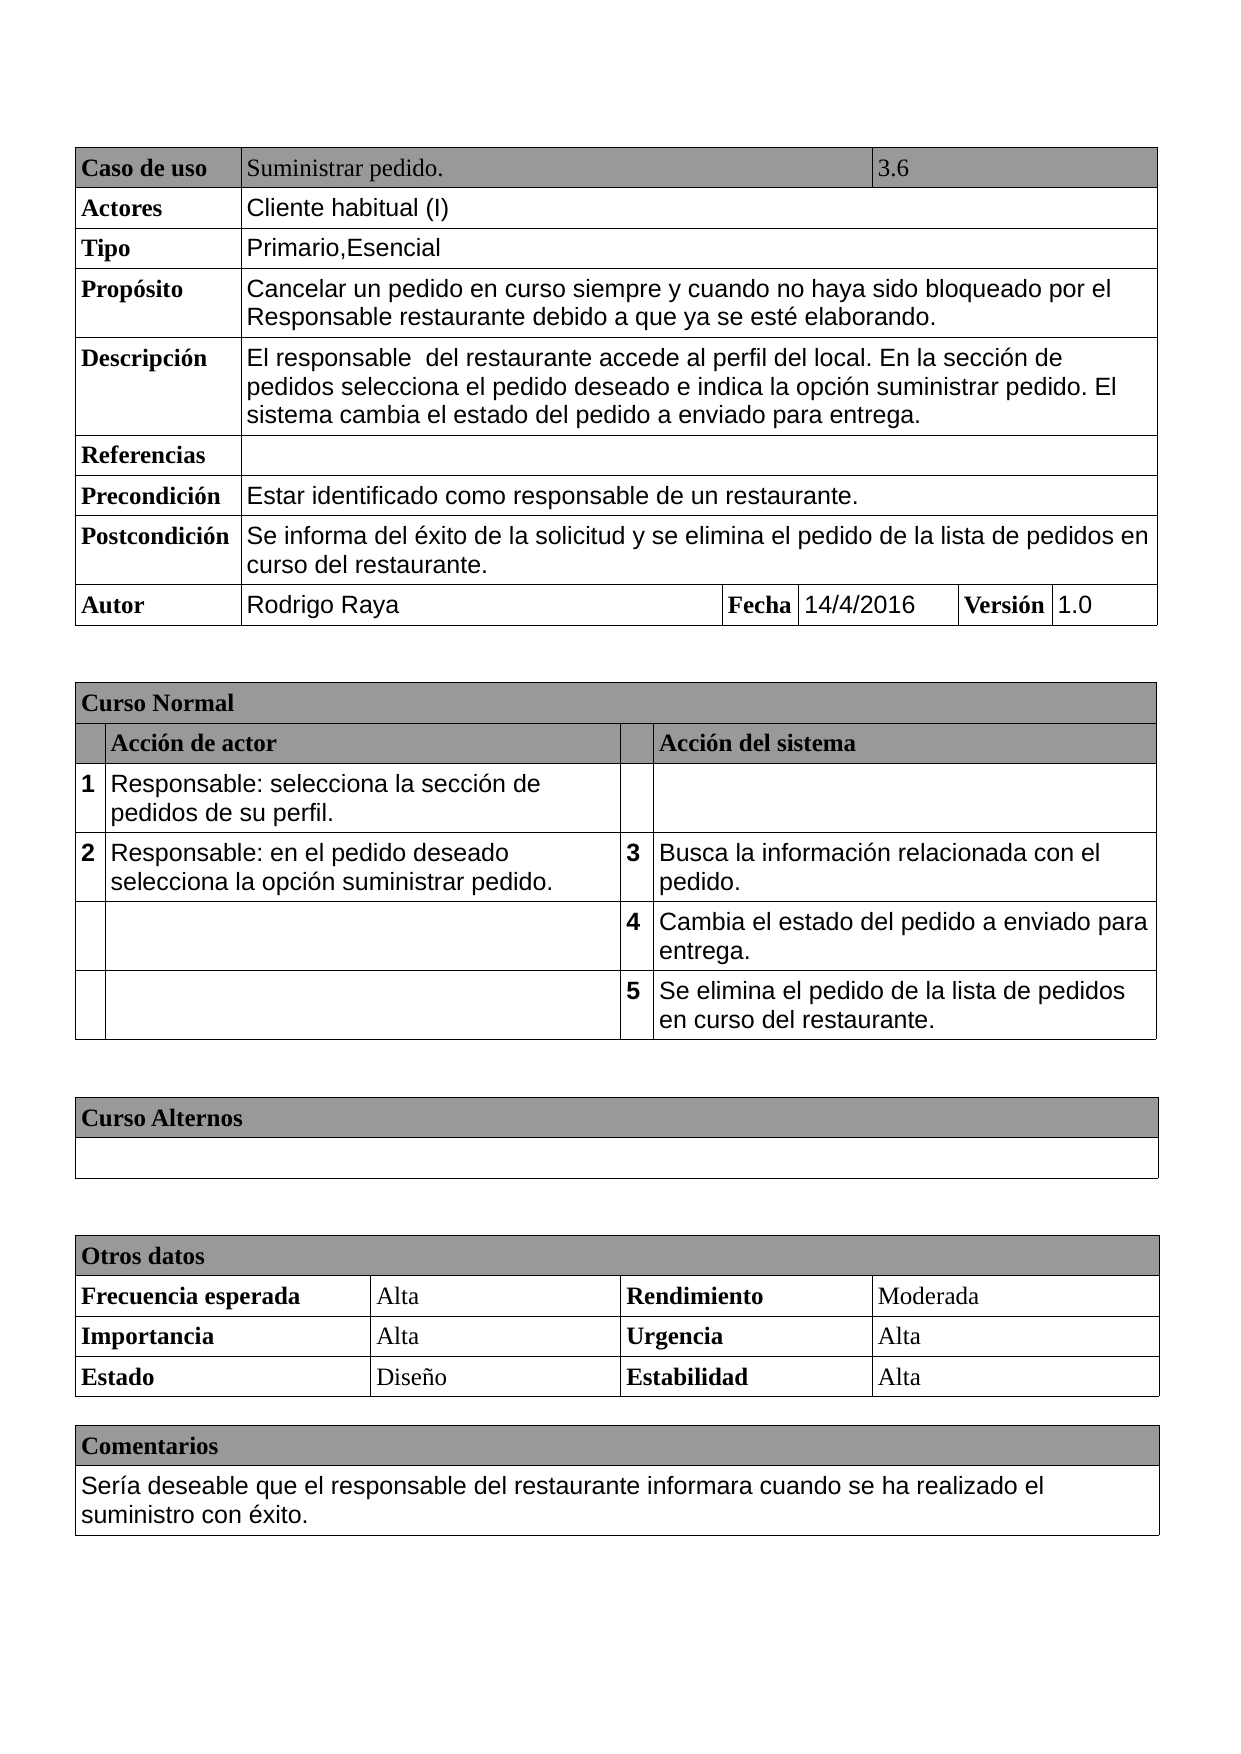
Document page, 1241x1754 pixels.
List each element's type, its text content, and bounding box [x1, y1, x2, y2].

table_cell Urgencia [621, 1317, 872, 1356]
table_cell Estado [76, 1357, 370, 1396]
table_cell Precondición [76, 476, 241, 515]
table_cell Rendimiento [621, 1276, 872, 1316]
table_cell Acción del sistema [654, 724, 1156, 763]
table_cell [621, 724, 653, 763]
table_cell 3 [621, 833, 653, 901]
table_cell Postcondición [76, 516, 241, 584]
table_cell Acción de actor [106, 724, 620, 763]
table_header Otros datos [76, 1236, 1159, 1275]
table_cell Primario,Esencial [242, 229, 1157, 268]
table_cell [76, 902, 105, 970]
table_cell Versión [959, 585, 1052, 625]
table_cell Cancelar un pedido en curso siempre y cuando no haya sido bloqueado por el Responsable restaurante debido a que ya se esté elaborando. [242, 269, 1157, 337]
table_cell Referencias [76, 436, 241, 475]
table_cell [106, 902, 620, 970]
table_cell Cliente habitual (I) [242, 188, 1157, 227]
table_cell 2 [76, 833, 105, 901]
table_cell Cambia el estado del pedido a enviado para entrega. [654, 902, 1156, 970]
table_cell Alta [873, 1317, 1159, 1356]
table_cell Fecha [723, 585, 798, 625]
table_header Caso de uso [76, 148, 241, 187]
table_cell 1 [76, 764, 105, 832]
table_cell Rodrigo Raya [242, 585, 722, 625]
table_cell 14/4/2016 [799, 585, 958, 625]
table_cell [76, 1138, 1158, 1177]
table_cell Propósito [76, 269, 241, 337]
table_header Curso Alternos [76, 1098, 1158, 1137]
table_cell Busca la información relacionada con el pedido. [654, 833, 1156, 901]
table_cell 5 [621, 971, 653, 1039]
table_cell Diseño [371, 1357, 620, 1396]
table_header Comentarios [76, 1426, 1159, 1465]
table_cell Frecuencia esperada [76, 1276, 370, 1316]
table_cell [106, 971, 620, 1039]
table_cell [621, 764, 653, 832]
table_cell [242, 436, 1157, 475]
table_cell [76, 724, 105, 763]
table_cell Alta [371, 1276, 620, 1316]
table_header 3.6 [873, 148, 1157, 187]
table_cell 4 [621, 902, 653, 970]
table_cell Estar identificado como responsable de un restaurante. [242, 476, 1157, 515]
table_cell [76, 971, 105, 1039]
table_cell Descripción [76, 338, 241, 435]
table_cell 1.0 [1053, 585, 1157, 625]
table_cell Actores [76, 188, 241, 227]
table_cell Autor [76, 585, 241, 625]
table_header Suministrar pedido. [242, 148, 872, 187]
table_cell Importancia [76, 1317, 370, 1356]
table_cell Moderada [873, 1276, 1159, 1316]
table_cell Alta [371, 1317, 620, 1356]
table_cell Se elimina el pedido de la lista de pedidos en curso del restaurante. [654, 971, 1156, 1039]
table_cell Se informa del éxito de la solicitud y se elimina el pedido de la lista de pedidos en curso del restaurante. [242, 516, 1157, 584]
table_cell Alta [873, 1357, 1159, 1396]
table_cell Responsable: selecciona la sección de pedidos de su perfil. [106, 764, 620, 832]
table_cell [654, 764, 1156, 832]
table_cell El responsable del restaurante accede al perfil del local. En la sección de pedidos selecciona el pedido deseado e indica la opción suministrar pedido. El sistema cambia el estado del pedido a enviado para entrega. [242, 338, 1157, 435]
table_cell Estabilidad [621, 1357, 872, 1396]
table_cell Sería deseable que el responsable del restaurante informara cuando se ha realizado el suministro con éxito. [76, 1466, 1159, 1534]
table_header Curso Normal [76, 683, 1156, 723]
table_cell Tipo [76, 229, 241, 268]
table_cell Responsable: en el pedido deseado selecciona la opción suministrar pedido. [106, 833, 620, 901]
